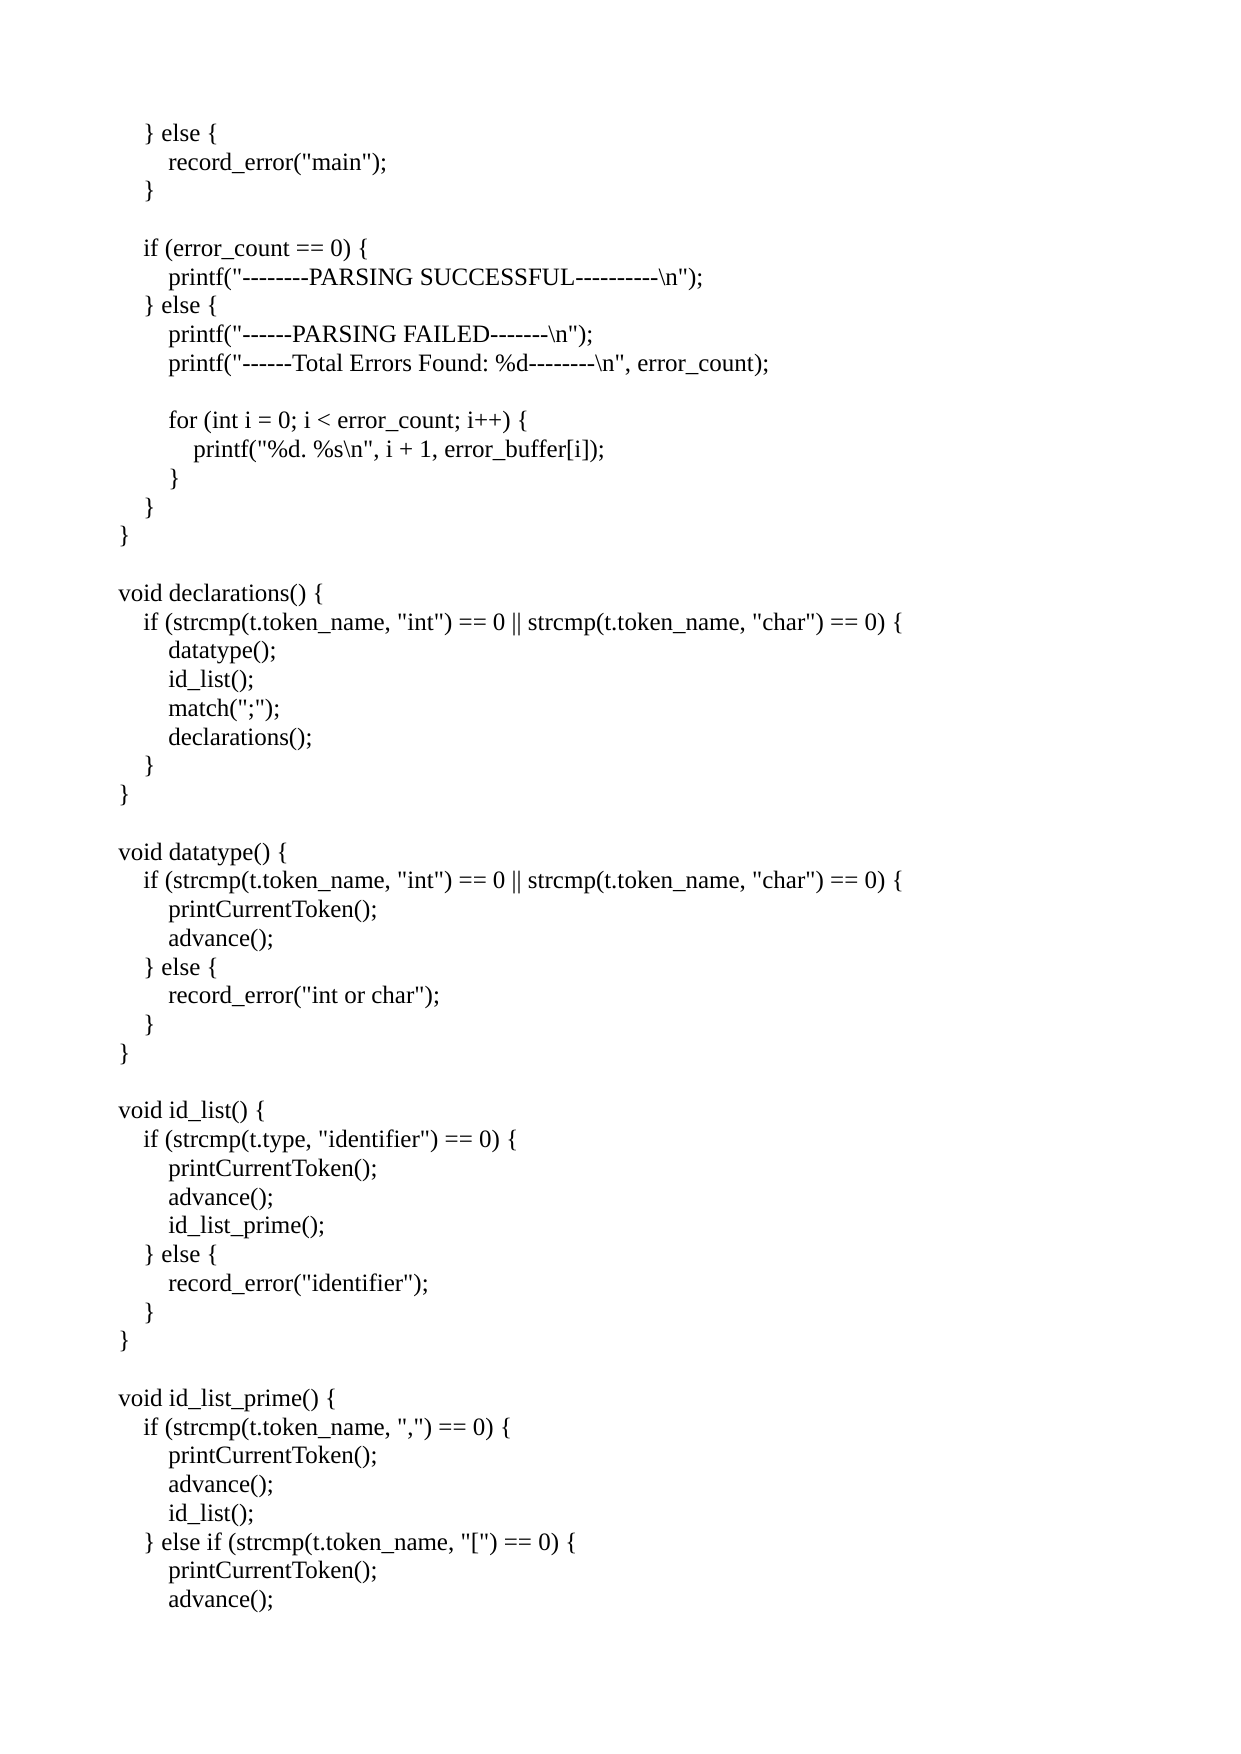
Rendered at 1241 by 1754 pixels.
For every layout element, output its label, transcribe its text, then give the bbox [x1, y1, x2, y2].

text printf("------Total Errors Found: %d--------\n", error_count); [118, 348, 1122, 377]
text printCurrentToken(); [118, 894, 1122, 923]
text } [118, 463, 1122, 492]
text } else { [118, 952, 1122, 981]
text } [118, 521, 1122, 549]
text id_list_prime(); [118, 1211, 1122, 1239]
text id_list(); [118, 1498, 1122, 1527]
text if (strcmp(t.token_name, "int") == 0 || strcmp(t.token_name, "char") == 0) { [118, 866, 1122, 894]
text void id_list_prime() { [118, 1383, 1122, 1412]
text } [118, 1009, 1122, 1038]
text advance(); [118, 1469, 1122, 1498]
text } [118, 492, 1122, 521]
text datatype(); [118, 636, 1122, 664]
text record_error("identifier"); [118, 1268, 1122, 1297]
text } [118, 1326, 1122, 1354]
text } else { [118, 118, 1122, 147]
text printCurrentToken(); [118, 1556, 1122, 1584]
text advance(); [118, 1182, 1122, 1211]
text printCurrentToken(); [118, 1441, 1122, 1469]
text } else { [118, 291, 1122, 319]
text id_list(); [118, 664, 1122, 693]
text void id_list() { [118, 1096, 1122, 1124]
text if (strcmp(t.type, "identifier") == 0) { [118, 1124, 1122, 1153]
text printf("------PARSING FAILED-------\n"); [118, 319, 1122, 348]
text match(";"); [118, 693, 1122, 722]
text } [118, 1297, 1122, 1326]
text } [118, 751, 1122, 779]
text declarations(); [118, 722, 1122, 751]
text if (error_count == 0) { [118, 233, 1122, 262]
text } else { [118, 1239, 1122, 1268]
text if (strcmp(t.token_name, "int") == 0 || strcmp(t.token_name, "char") == 0) { [118, 607, 1122, 636]
text printf("%d. %s\n", i + 1, error_buffer[i]); [118, 434, 1122, 463]
text if (strcmp(t.token_name, ",") == 0) { [118, 1412, 1122, 1441]
text advance(); [118, 1584, 1122, 1613]
text record_error("int or char"); [118, 981, 1122, 1009]
text void declarations() { [118, 578, 1122, 607]
text } else if (strcmp(t.token_name, "[") == 0) { [118, 1527, 1122, 1556]
text } [118, 176, 1122, 204]
text advance(); [118, 923, 1122, 952]
text for (int i = 0; i < error_count; i++) { [118, 406, 1122, 434]
text void datatype() { [118, 837, 1122, 866]
text } [118, 779, 1122, 808]
text record_error("main"); [118, 147, 1122, 176]
text } [118, 1038, 1122, 1067]
text printCurrentToken(); [118, 1153, 1122, 1182]
text printf("--------PARSING SUCCESSFUL----------\n"); [118, 262, 1122, 291]
